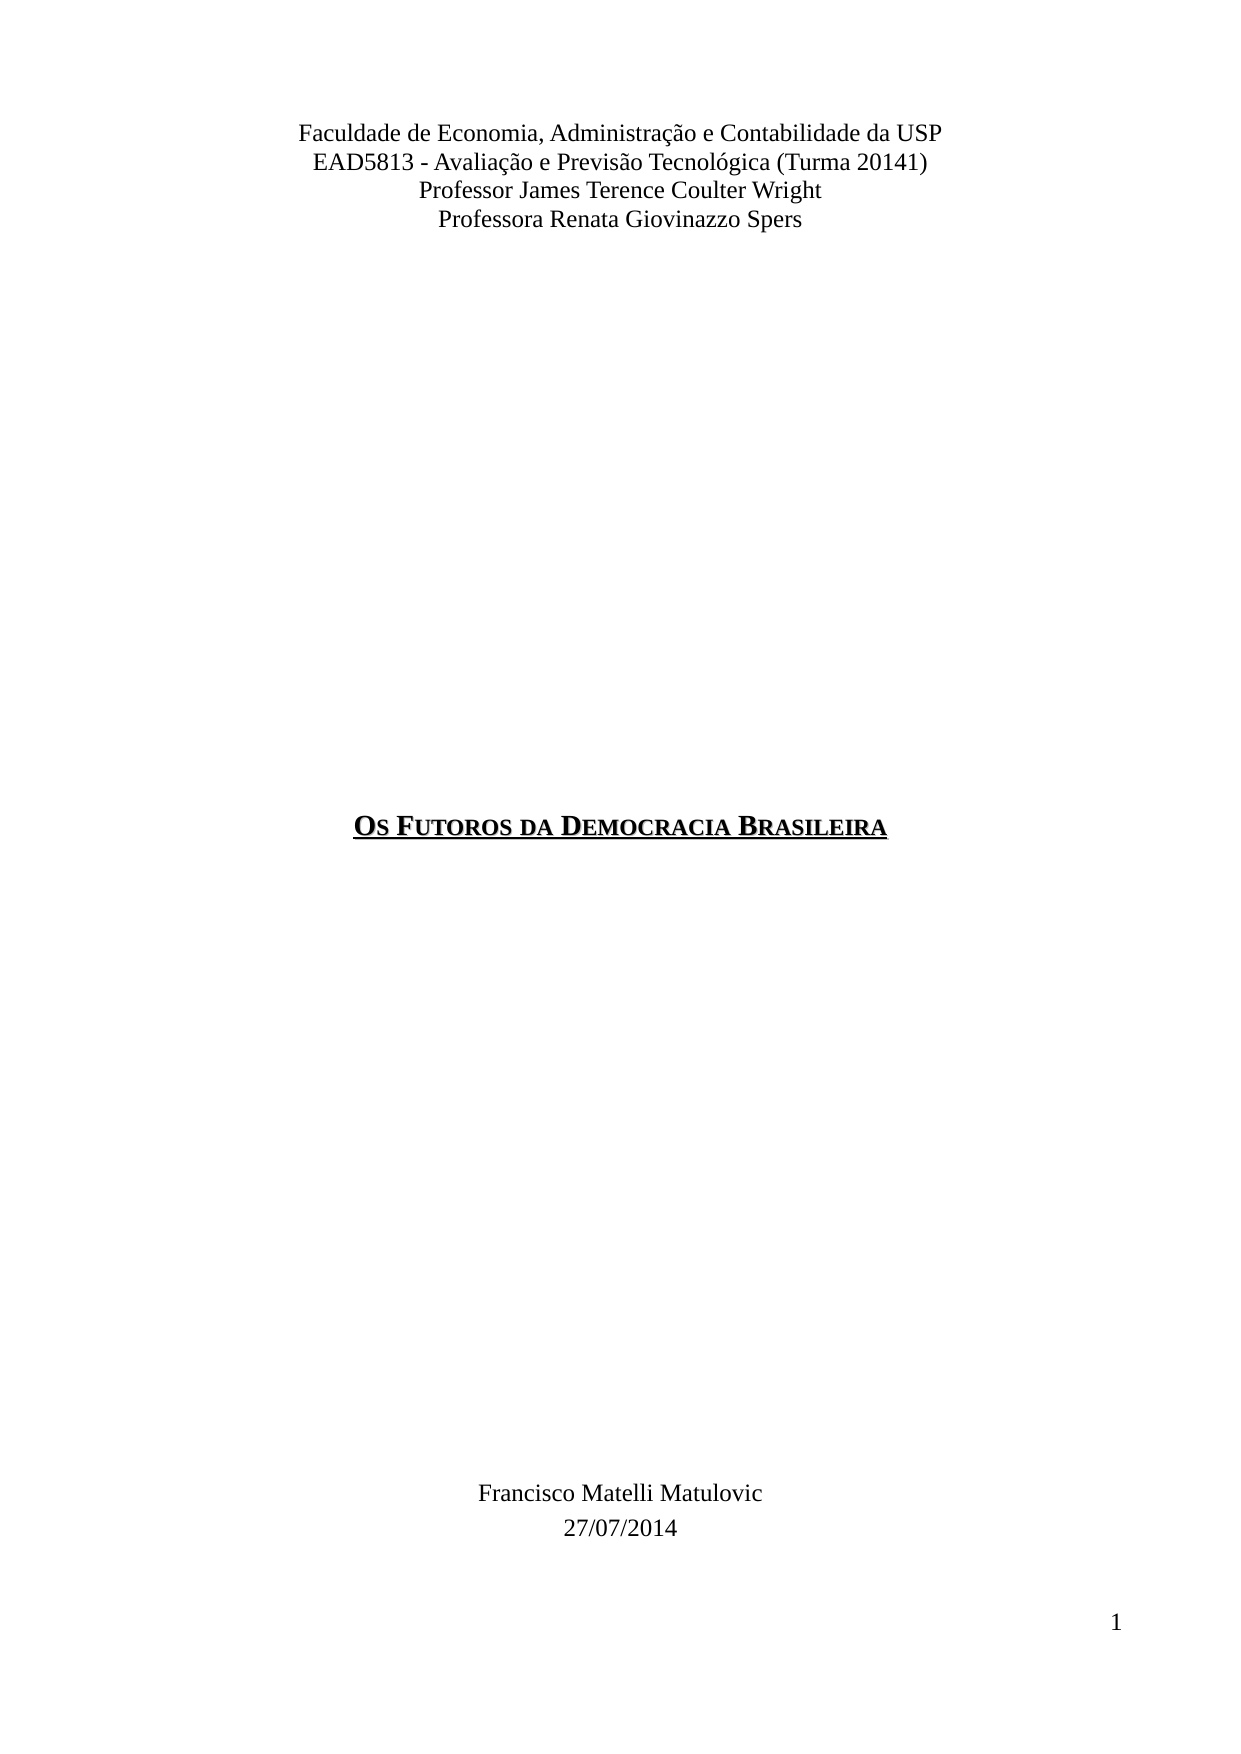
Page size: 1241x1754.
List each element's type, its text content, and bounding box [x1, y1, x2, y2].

text Os Futoros da Democracia Brasileira [118, 808, 1122, 842]
text Francisco Matelli Matulovic [118, 1478, 1122, 1506]
text Faculdade de Economia, Administração e Contabilidade da USP [118, 118, 1122, 147]
text Professor James Terence Coulter Wright [118, 176, 1122, 204]
text 27/07/2014 [118, 1513, 1122, 1541]
text EAD5813 - Avaliação e Previsão Tecnológica (Turma 20141) [118, 147, 1122, 176]
text Professora Renata Giovinazzo Spers [118, 204, 1122, 233]
